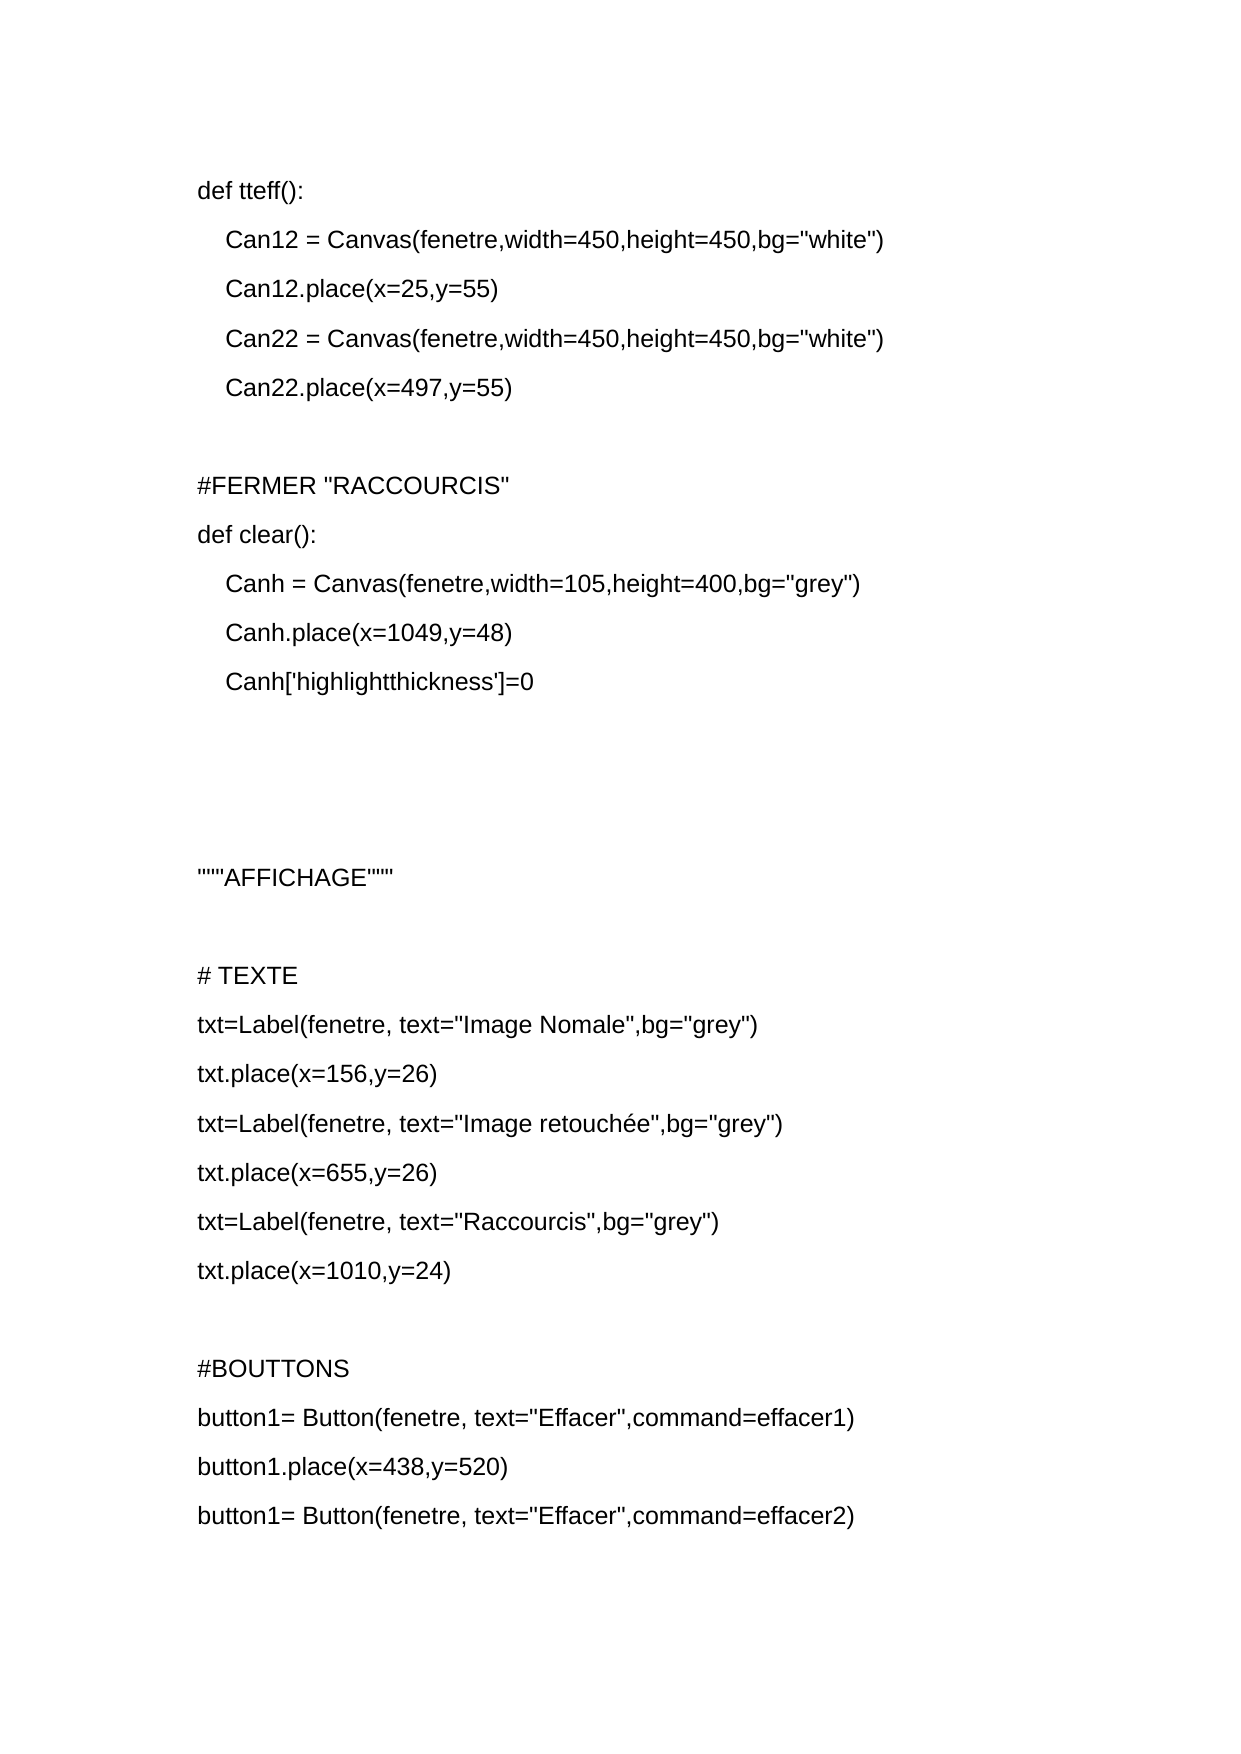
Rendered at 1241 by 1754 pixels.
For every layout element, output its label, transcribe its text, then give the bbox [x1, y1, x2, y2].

text txt.place(x=156,y=26) [118, 1059, 1122, 1088]
text Canh.place(x=1049,y=48) [118, 618, 1122, 647]
text """AFFICHAGE""" [118, 863, 1122, 892]
text def tteff(): [118, 176, 1122, 205]
text button1= Button(fenetre, text="Effacer",command=effacer2) [118, 1501, 1122, 1530]
text Can12 = Canvas(fenetre,width=450,height=450,bg="white") [118, 225, 1122, 254]
text txt=Label(fenetre, text="Image Nomale",bg="grey") [118, 1010, 1122, 1039]
text button1.place(x=438,y=520) [118, 1452, 1122, 1481]
text Can22.place(x=497,y=55) [118, 373, 1122, 401]
text Canh = Canvas(fenetre,width=105,height=400,bg="grey") [118, 569, 1122, 598]
text txt.place(x=655,y=26) [118, 1158, 1122, 1186]
text Canh['highlightthickness']=0 [118, 667, 1122, 696]
text txt.place(x=1010,y=24) [118, 1256, 1122, 1284]
text Can22 = Canvas(fenetre,width=450,height=450,bg="white") [118, 323, 1122, 352]
text Can12.place(x=25,y=55) [118, 274, 1122, 303]
text button1= Button(fenetre, text="Effacer",command=effacer1) [118, 1403, 1122, 1432]
text #FERMER "RACCOURCIS" [118, 471, 1122, 499]
text # TEXTE [118, 961, 1122, 990]
text #BOUTTONS [118, 1354, 1122, 1383]
text def clear(): [118, 520, 1122, 548]
text txt=Label(fenetre, text="Image retouchée",bg="grey") [118, 1108, 1122, 1137]
text txt=Label(fenetre, text="Raccourcis",bg="grey") [118, 1207, 1122, 1235]
